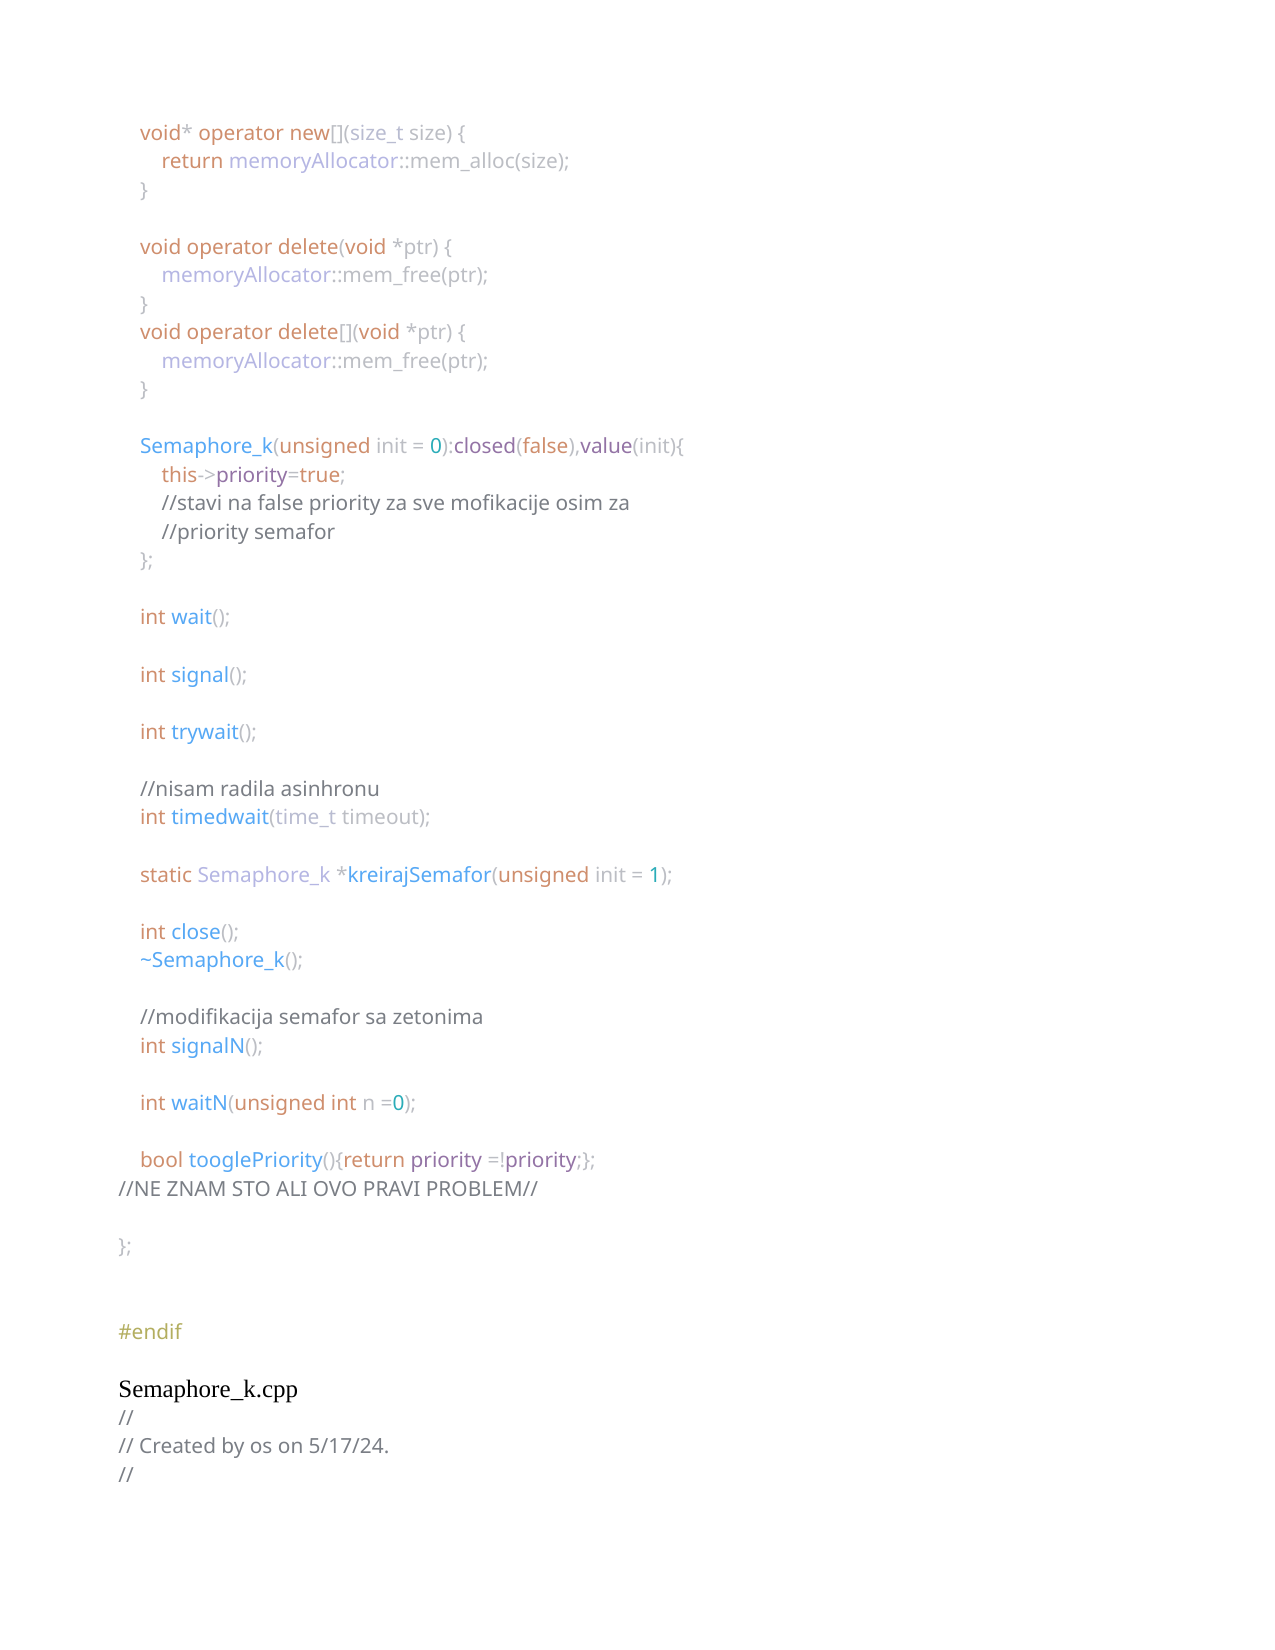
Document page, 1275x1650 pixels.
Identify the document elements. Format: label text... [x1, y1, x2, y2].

text Semaphore_k.cpp [118, 1374, 1157, 1403]
text void* operator new[](size_t size) { return memoryAllocator::mem_alloc(size); } void operator delete(void *ptr) { memoryAllocator::mem_free(ptr); } void operator delete[](void *ptr) { memoryAllocator::mem_free(ptr); } Semaphore_k(unsigned init = 0):closed(false),value(init){ this->priority=true; //stavi na false priority za sve mofikacije osim za //priority semafor }; int wait(); int signal(); int trywait(); //nisam radila asinhronu int timedwait(time_t timeout); static Semaphore_k *kreirajSemafor(unsigned init = 1); int close(); ~Semaphore_k(); //modifikacija semafor sa zetonima int signalN(); int waitN(unsigned int n =0); bool tooglePriority(){return priority =!priority;}; //NE ZNAM STO ALI OVO PRAVI PROBLEM// }; #endif [118, 118, 1157, 1374]
text // // Created by os on 5/17/24. // [118, 1403, 1157, 1517]
